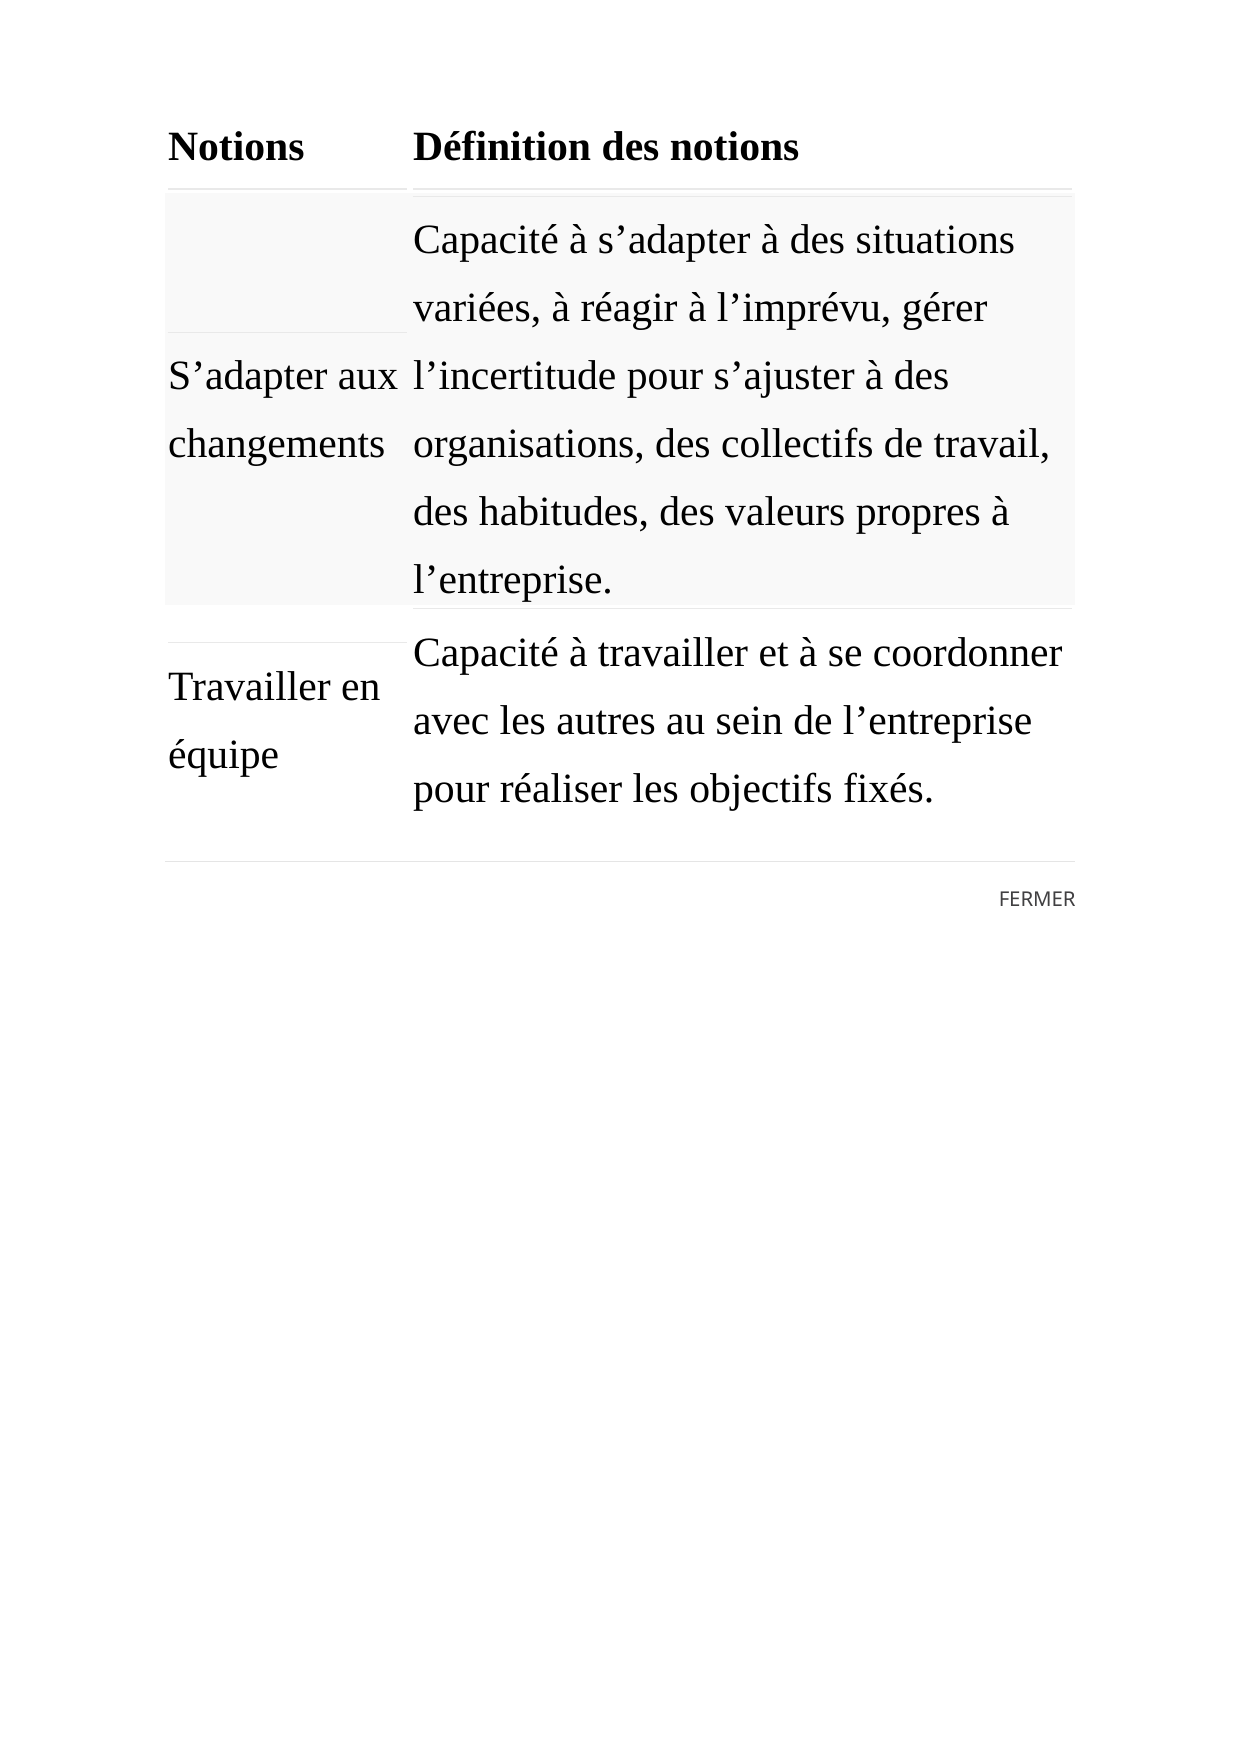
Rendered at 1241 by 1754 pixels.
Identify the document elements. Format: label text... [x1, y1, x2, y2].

table_cell Capacité à travailler et à se coordonner avec les autres au sein de l’entreprise pour réaliser les objectifs fixés. [410, 605, 1075, 814]
table_cell S’adapter aux changements [165, 193, 410, 605]
table_header Notions [165, 118, 410, 193]
text FERMER [165, 862, 1075, 912]
table_cell Travailler en équipe [165, 605, 410, 814]
table_header Définition des notions [410, 118, 1075, 193]
table_cell Capacité à s’adapter à des situations variées, à réagir à l’imprévu, gérer l’incertitude pour s’ajuster à des organisations, des collectifs de travail, des habitudes, des valeurs propres à l’entreprise. [410, 193, 1075, 605]
